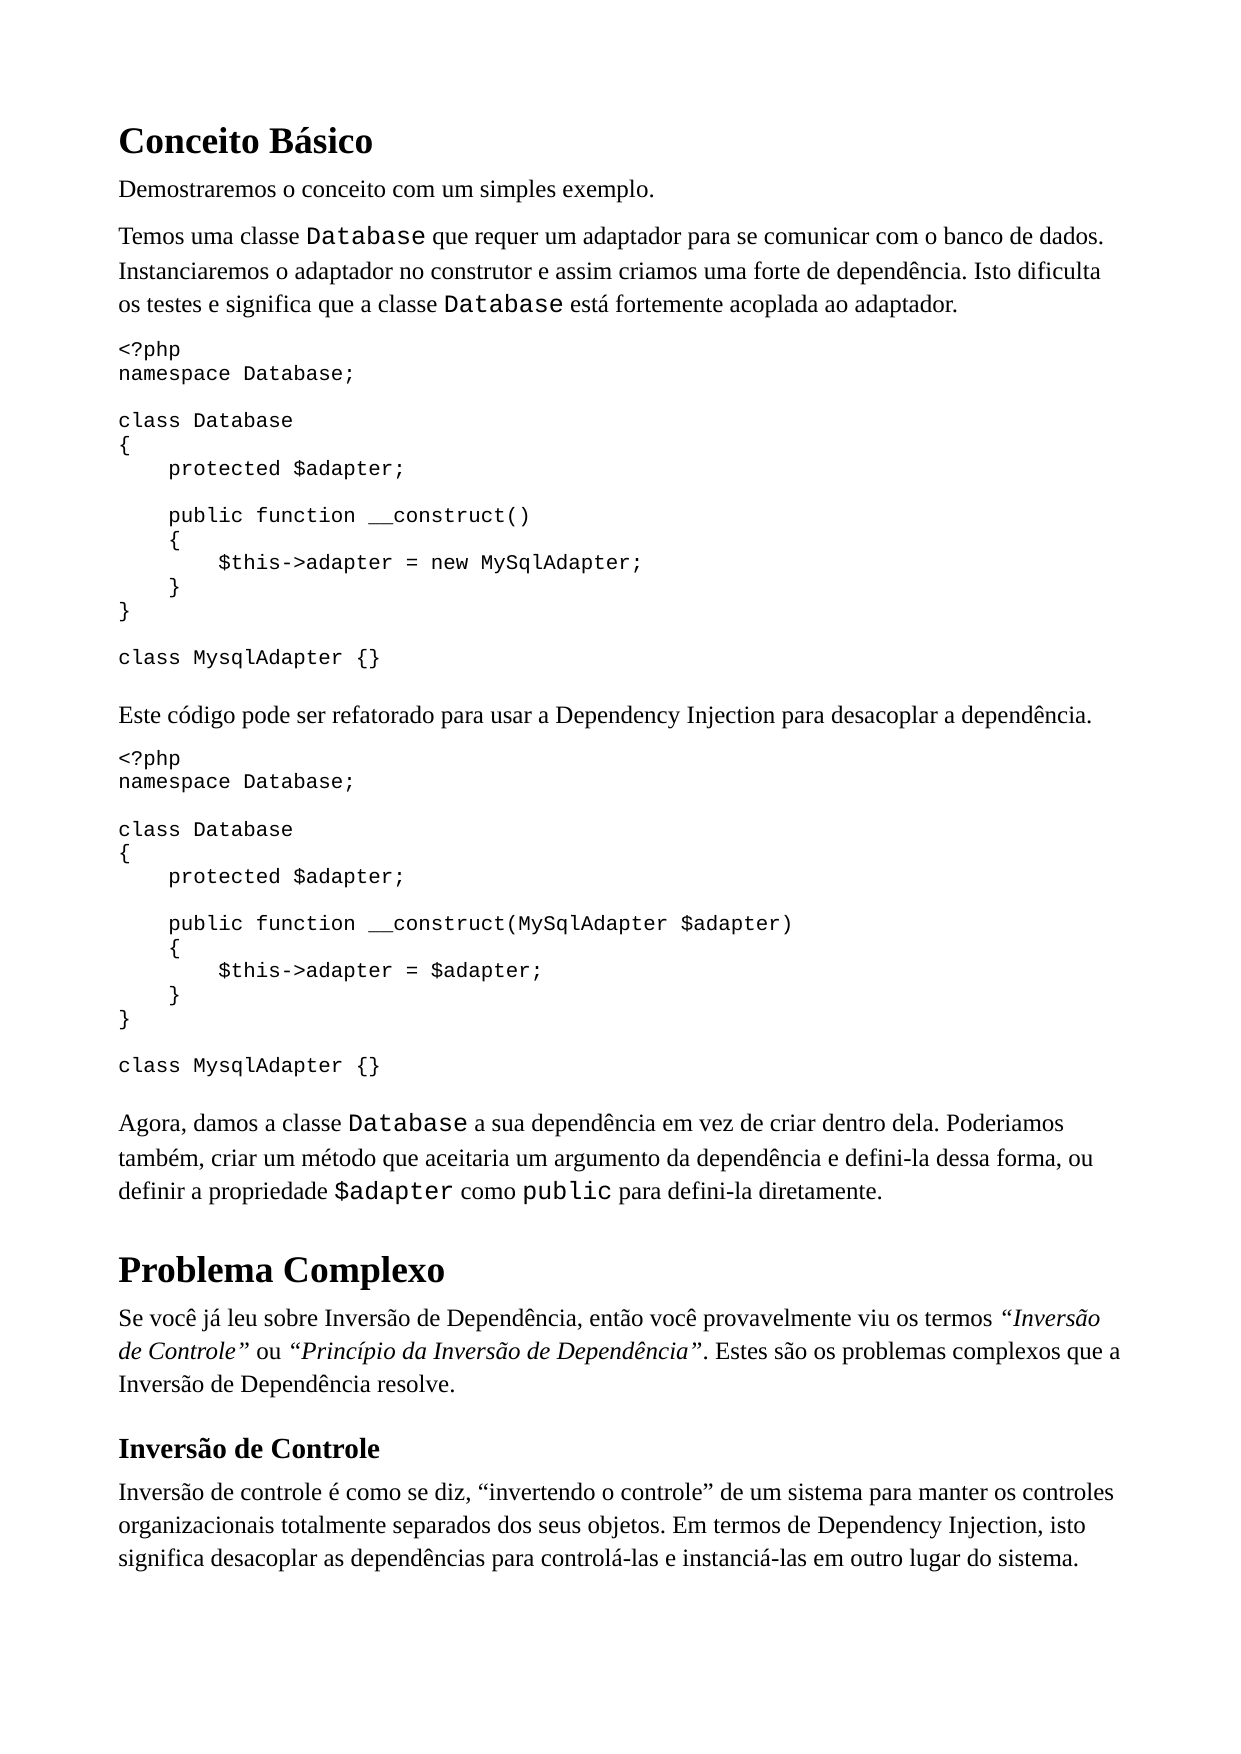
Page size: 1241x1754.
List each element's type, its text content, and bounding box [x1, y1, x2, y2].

text Agora, damos a classe Database a sua dependência em vez de criar dentro dela. Poderiamos também, criar um método que aceitaria um argumento da dependência e defini-la dessa forma, ou definir a propriedade $adapter como public para defini-la diretamente. [118, 1108, 1122, 1207]
subtitle Conceito Básico [118, 118, 1122, 161]
text <?php [118, 748, 1122, 771]
text class Database [118, 818, 1122, 842]
text namespace Database; [118, 363, 1122, 387]
text Temos uma classe Database que requer um adaptador para se comunicar com o banco de dados. Instanciaremos o adaptador no construtor e assim criamos uma forte de dependência. Isto dificulta os testes e significa que a classe Database está fortemente acoplada ao adaptador. [118, 221, 1122, 320]
text public function __construct(MySqlAdapter $adapter) [118, 913, 1122, 937]
text { [118, 937, 1122, 960]
text Demostraremos o conceito com um simples exemplo. [118, 174, 1122, 202]
text } [118, 984, 1122, 1008]
text class Database [118, 410, 1122, 434]
subtitle Inversão de Controle [118, 1431, 1122, 1464]
subtitle Problema Complexo [118, 1247, 1122, 1290]
text <?php [118, 339, 1122, 363]
text protected $adapter; [118, 866, 1122, 889]
text Inversão de controle é como se diz, “invertendo o controle” de um sistema para manter os controles organizacionais totalmente separados dos seus objetos. Em termos de Dependency Injection, isto significa desacoplar as dependências para controlá-las e instanciá-las em outro lugar do sistema. [118, 1477, 1122, 1572]
text } [118, 599, 1122, 623]
text { [118, 434, 1122, 458]
text Se você já leu sobre Inversão de Dependência, então você provavelmente viu os termos “Inversão de Controle” ou “Princípio da Inversão de Dependência”. Estes são os problemas complexos que a Inversão de Dependência resolve. [118, 1303, 1122, 1397]
text namespace Database; [118, 771, 1122, 795]
text Este código pode ser refatorado para usar a Dependency Injection para desacoplar a dependência. [118, 700, 1122, 729]
text { [118, 529, 1122, 552]
text } [118, 576, 1122, 599]
text protected $adapter; [118, 458, 1122, 481]
text $this->adapter = $adapter; [118, 960, 1122, 984]
text { [118, 842, 1122, 866]
text } [118, 1008, 1122, 1031]
text $this->adapter = new MySqlAdapter; [118, 552, 1122, 576]
text public function __construct() [118, 505, 1122, 529]
text class MysqlAdapter {} [118, 1055, 1122, 1079]
text class MysqlAdapter {} [118, 647, 1122, 671]
